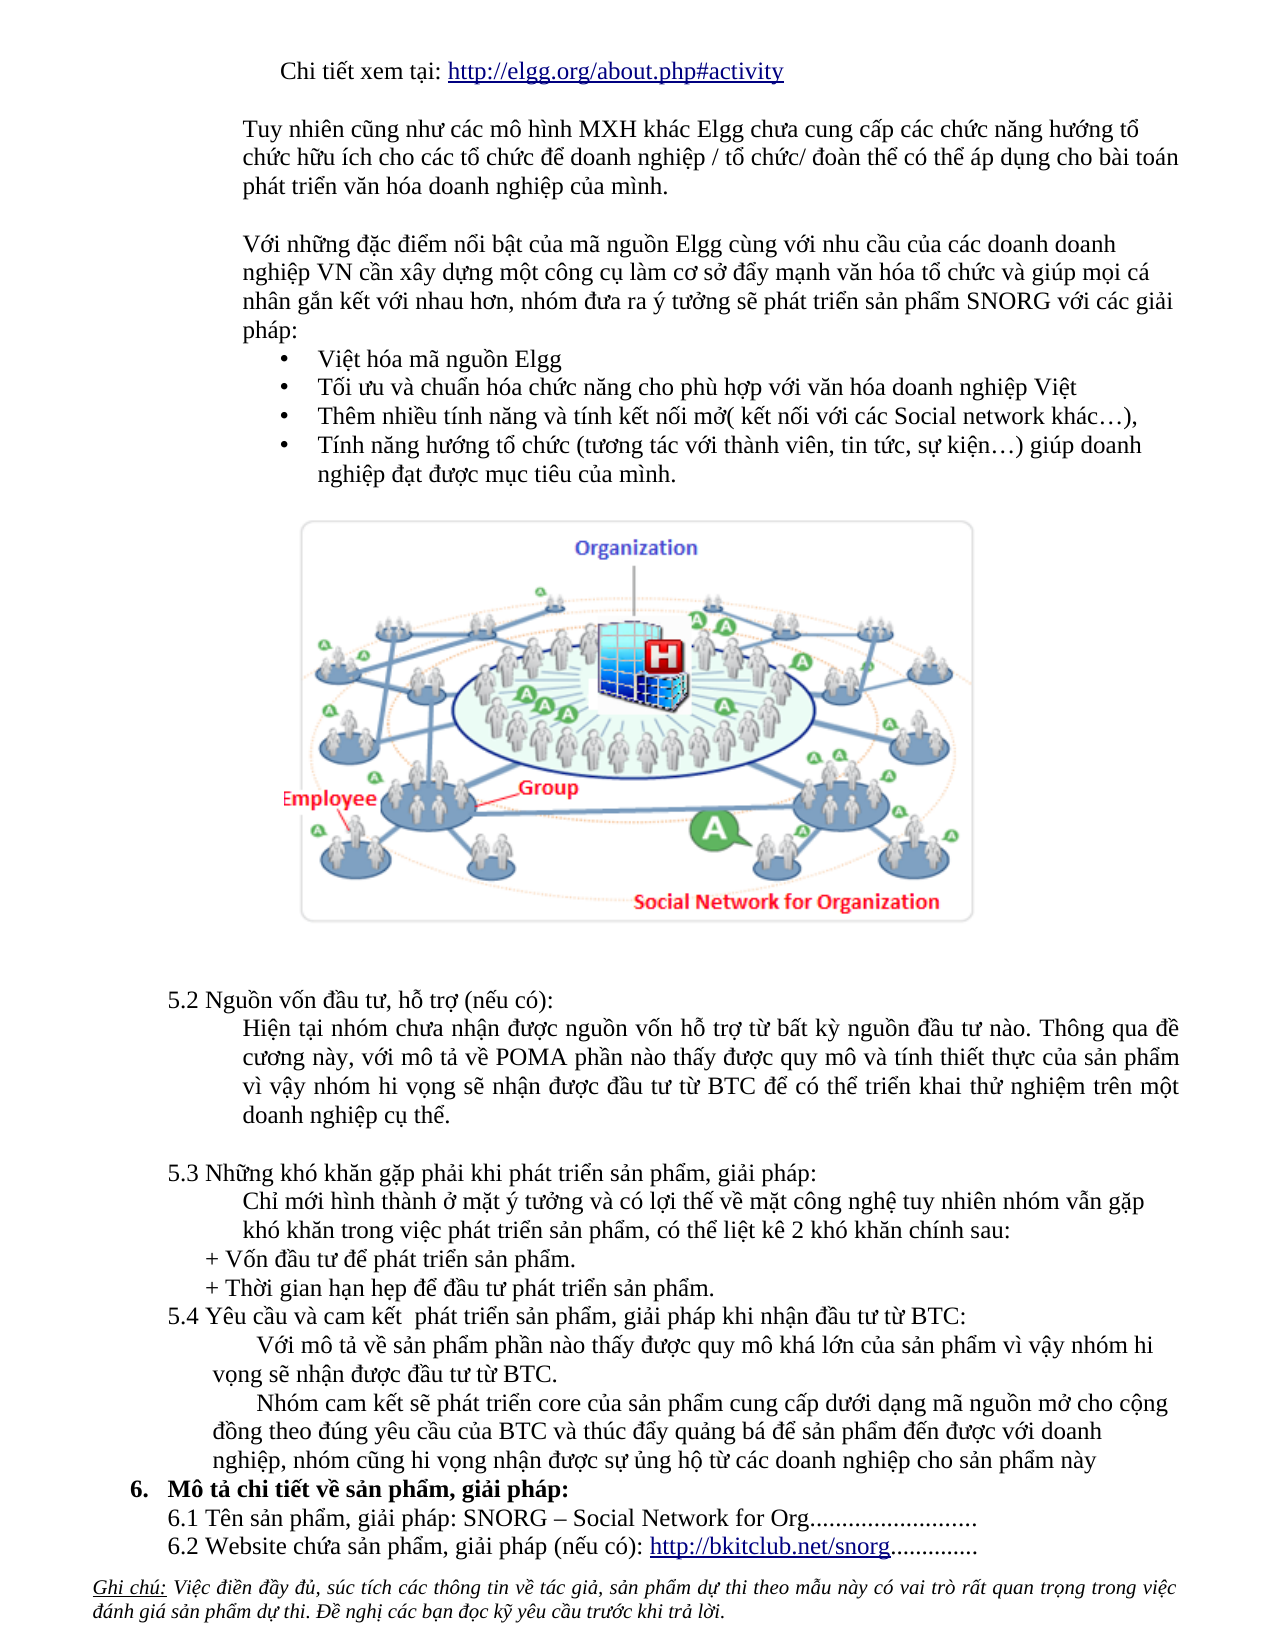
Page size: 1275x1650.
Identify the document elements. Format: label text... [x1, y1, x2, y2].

list Những khó khăn gặp phải khi phát triển sản phẩm, giải pháp: [167, 1158, 1181, 1186]
text Với mô tả về sản phẩm phần nào thấy được quy mô khá lớn của sản phẩm vì vậy nhóm hi vọng sẽ nhận được đầu tư từ BTC. [212, 1330, 1181, 1388]
picture [284, 516, 989, 928]
list Mô tả chi tiết về sản phẩm, giải pháp: [130, 1474, 1181, 1503]
text Hiện tại nhóm chưa nhận được nguồn vốn hỗ trợ từ bất kỳ nguồn đầu tư nào. Thông qua đề cương này, với mô tả về POMA phần nào thấy được quy mô và tính thiết thực của sản phẩm vì vậy nhóm hi vọng sẽ nhận được đầu tư từ BTC để có thể triển khai thử nghiệm trên một doanh nghiệp cụ thể. [242, 1013, 1181, 1128]
text Với những đặc điểm nổi bật của mã nguồn Elgg cùng với nhu cầu của các doanh doanh nghiệp VN cần xây dựng một công cụ làm cơ sở đẩy mạnh văn hóa tổ chức và giúp mọi cá nhân gắn kết với nhau hơn, nhóm đưa ra ý tưởng sẽ phát triển sản phẩm SNORG với các giải pháp: [242, 229, 1181, 344]
text Chỉ mới hình thành ở mặt ý tưởng và có lợi thế về mặt công nghệ tuy nhiên nhóm vẫn gặp khó khăn trong việc phát triển sản phẩm, có thể liệt kê 2 khó khăn chính sau: [242, 1186, 1181, 1244]
list Tính năng hướng tổ chức (tương tác với thành viên, tin tức, sự kiện…) giúp doanh nghiệp đạt được mục tiêu của mình. [280, 430, 1181, 487]
list Nguồn vốn đầu tư, hỗ trợ (nếu có): [167, 985, 1181, 1013]
text + Vốn đầu tư để phát triển sản phẩm. [130, 1244, 1181, 1273]
list Tên sản phẩm, giải pháp: SNORG – Social Network for Org [167, 1503, 1181, 1531]
list Website chứa sản phẩm, giải pháp (nếu có): http://bkitclub.net/snorg [167, 1531, 1181, 1560]
list Thêm nhiều tính năng và tính kết nối mở( kết nối với các Social network khác…), [280, 401, 1181, 430]
list Yêu cầu và cam kết phát triển sản phẩm, giải pháp khi nhận đầu tư từ BTC: [167, 1301, 1181, 1330]
text Tuy nhiên cũng như các mô hình MXH khác Elgg chưa cung cấp các chức năng hướng tổ chức hữu ích cho các tổ chức để doanh nghiệp / tổ chức/ đoàn thể có thể áp dụng cho bài toán phát triển văn hóa doanh nghiệp của mình. [242, 114, 1181, 200]
text Nhóm cam kết sẽ phát triển core của sản phẩm cung cấp dưới dạng mã nguồn mở cho cộng đồng theo đúng yêu cầu của BTC và thúc đẩy quảng bá để sản phẩm đến được với doanh nghiệp, nhóm cũng hi vọng nhận được sự ủng hộ từ các doanh nghiệp cho sản phẩm này [212, 1388, 1181, 1474]
list Việt hóa mã nguồn Elgg [280, 344, 1181, 372]
text + Thời gian hạn hẹp để đầu tư phát triển sản phẩm. [130, 1273, 1181, 1301]
text Chi tiết xem tại: http://elgg.org/about.php#activity [280, 56, 1181, 85]
list Tối ưu và chuẩn hóa chức năng cho phù hợp với văn hóa doanh nghiệp Việt [280, 372, 1181, 401]
